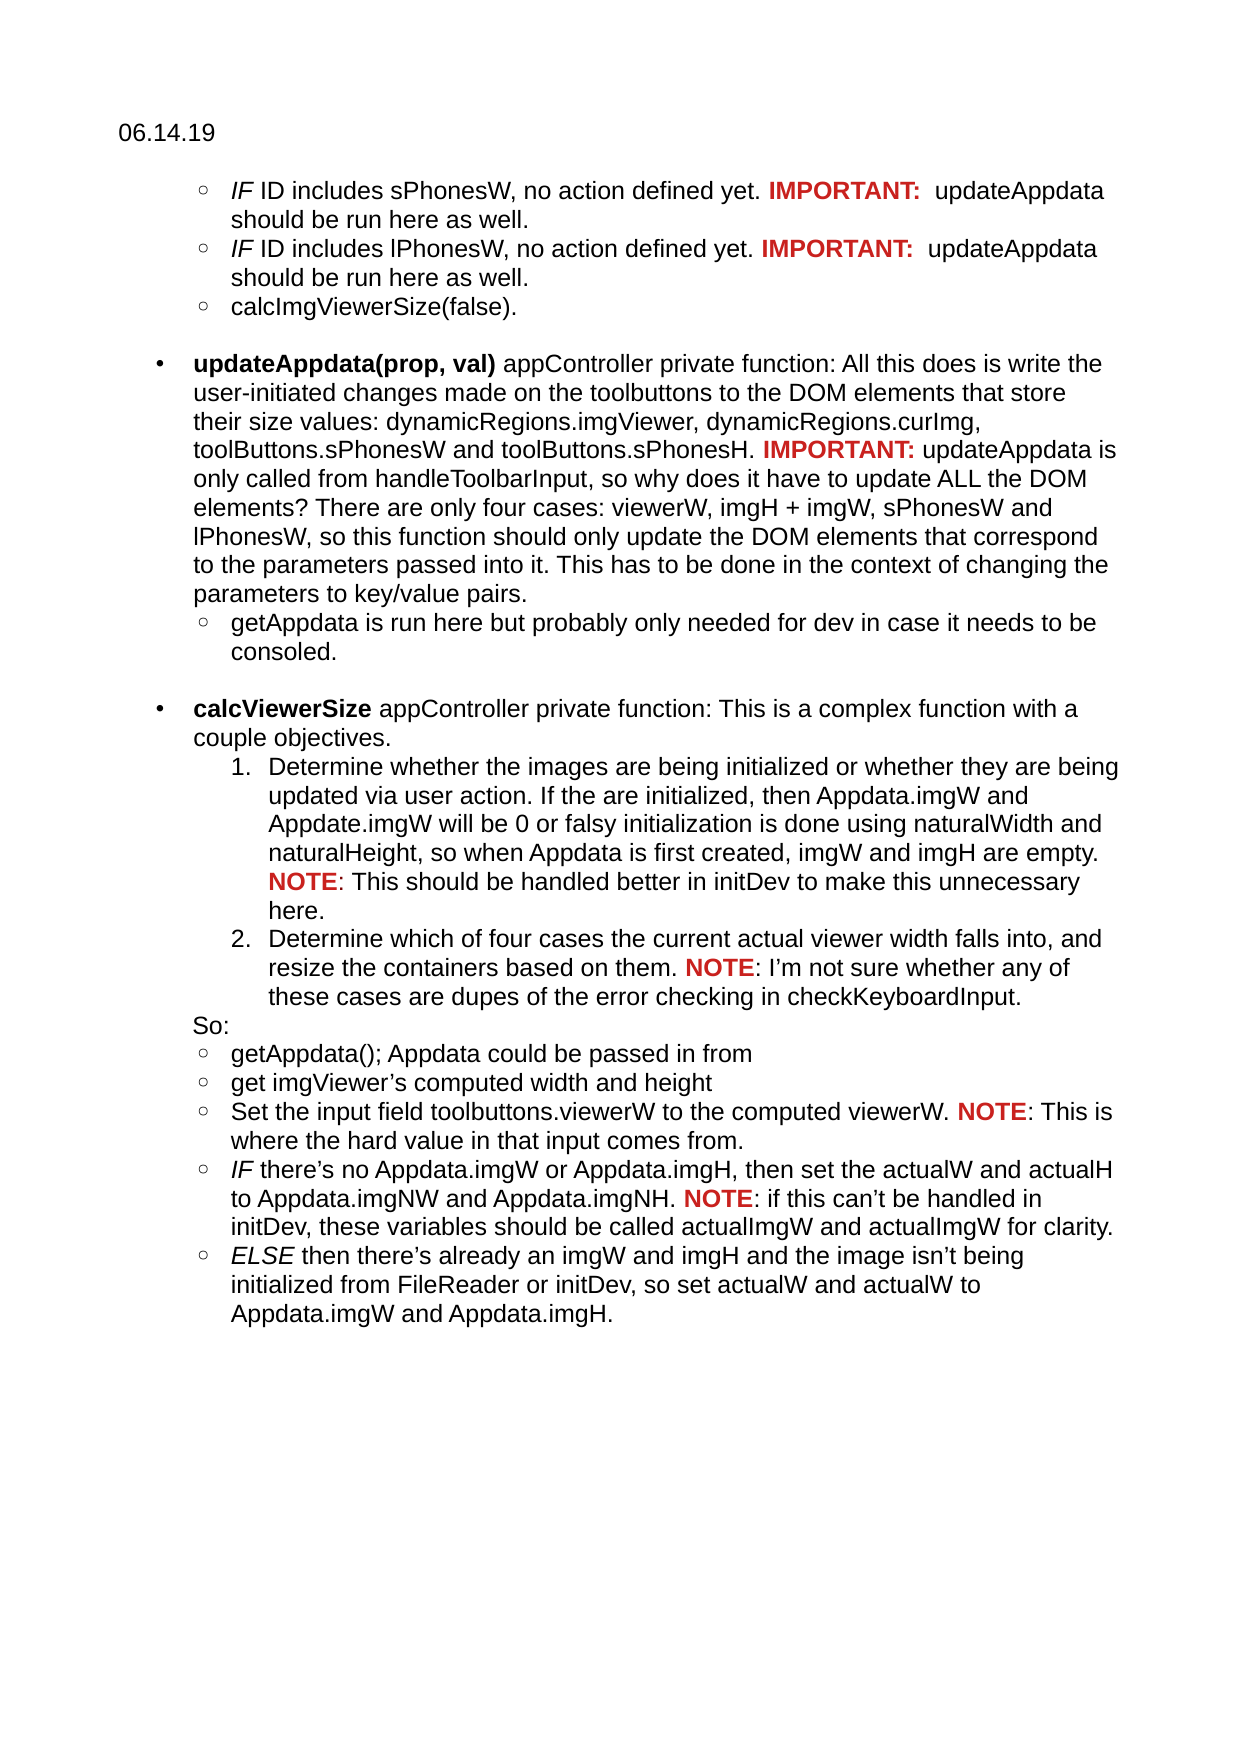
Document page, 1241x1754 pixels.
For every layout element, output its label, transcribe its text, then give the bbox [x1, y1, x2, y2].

list calcImgViewerSize(false). [193, 292, 1122, 320]
list getAppdata is run here but probably only needed for dev in case it needs to be consoled. [193, 608, 1122, 666]
list Determine which of four cases the current actual viewer width falls into, and resize the containers based on them. NOTE: I’m not sure whether any of these cases are dupes of the error checking in checkKeyboardInput. [231, 924, 1122, 1011]
list IF there’s no Appdata.imgW or Appdata.imgH, then set the actualW and actualH to Appdata.imgNW and Appdata.imgNH. NOTE: if this can’t be handled in initDev, these variables should be called actualImgW and actualImgW for clarity. [193, 1155, 1122, 1241]
list getAppdata(); Appdata could be passed in from [193, 1039, 1122, 1068]
list IF ID includes lPhonesW, no action defined yet. IMPORTANT: updateAppdata should be run here as well. [193, 234, 1122, 292]
list Set the input field toolbuttons.viewerW to the computed viewerW. NOTE: This is where the hard value in that input comes from. [193, 1097, 1122, 1155]
list updateAppdata(prop, val) appController private function: All this does is write the user-initiated changes made on the toolbuttons to the DOM elements that store their size values: dynamicRegions.imgViewer, dynamicRegions.curImg, toolButtons.sPhonesW and toolButtons.sPhonesH. IMPORTANT: updateAppdata is only called from handleToolbarInput, so why does it have to update ALL the DOM elements? There are only four cases: viewerW, imgH + imgW, sPhonesW and lPhonesW, so this function should only update the DOM elements that correspond to the parameters passed into it. This has to be done in the context of changing the parameters to key/value pairs. [156, 349, 1122, 608]
list Determine whether the images are being initialized or whether they are being updated via user action. If the are initialized, then Appdata.imgW and Appdate.imgW will be 0 or falsy initialization is done using naturalWidth and naturalHeight, so when Appdata is first created, imgW and imgH are empty. NOTE: This should be handled better in initDev to make this unnecessary here. [231, 752, 1122, 924]
text So: [118, 1011, 1122, 1039]
list get imgViewer’s computed width and height [193, 1068, 1122, 1097]
list ELSE then there’s already an imgW and imgH and the image isn’t being initialized from FileReader or initDev, so set actualW and actualW to Appdata.imgW and Appdata.imgH. [193, 1241, 1122, 1327]
list IF ID includes sPhonesW, no action defined yet. IMPORTANT: updateAppdata should be run here as well. [193, 176, 1122, 234]
list calcViewerSize appController private function: This is a complex function with a couple objectives. [156, 694, 1122, 752]
